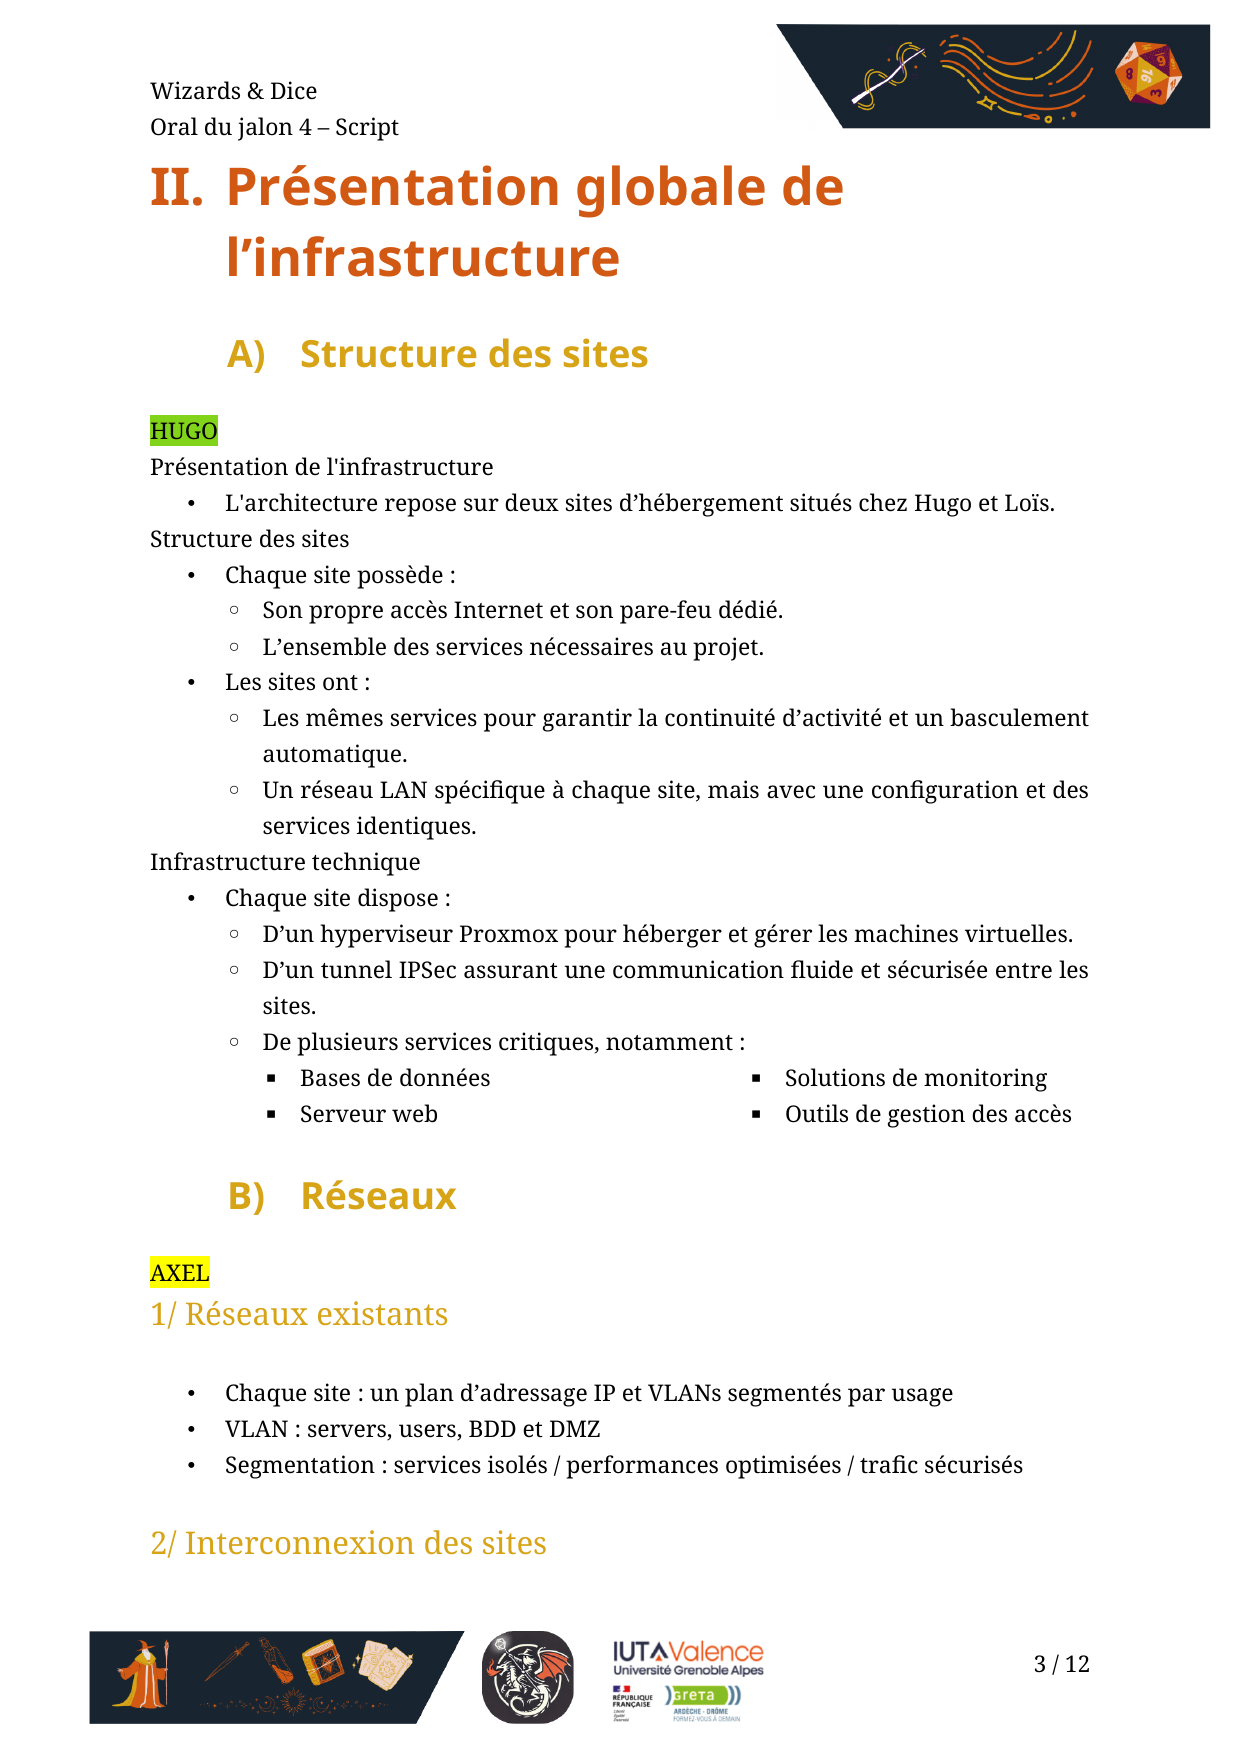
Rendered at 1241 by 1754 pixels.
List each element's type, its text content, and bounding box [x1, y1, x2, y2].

list Solutions de monitoring [747, 1062, 1090, 1093]
list Outils de gestion des accès [747, 1098, 1090, 1129]
text Présentation de l'infrastructure [150, 451, 1090, 482]
list Bases de données [262, 1062, 605, 1093]
list D’un tunnel IPSec assurant une communication fluide et sécurisée entre les sites. [225, 954, 1090, 1021]
list Chaque site dispose : [187, 882, 1090, 913]
list L’ensemble des services nécessaires au projet. [225, 630, 1090, 662]
list Chaque site possède : [187, 558, 1090, 590]
subtitle Présentation globale de l’infrastructure [150, 150, 1090, 292]
list Un réseau LAN spécifique à chaque site, mais avec une configuration et des services identiques. [225, 774, 1090, 841]
text HUGO [150, 415, 1090, 446]
subtitle Réseaux existants [150, 1292, 1090, 1335]
picture [771, 21, 1218, 131]
list L'architecture repose sur deux sites d’hébergement situés chez Hugo et Loïs. [187, 487, 1090, 518]
list D’un hyperviseur Proxmox pour héberger et gérer les machines virtuelles. [225, 918, 1090, 949]
text Structure des sites [150, 523, 1090, 554]
list Segmentation : services isolés / performances optimisées / trafic sécurisés [187, 1449, 1090, 1480]
text Infrastructure technique [150, 846, 1090, 877]
subtitle Interconnexion des sites [150, 1521, 1090, 1564]
subtitle Structure des sites [227, 328, 1090, 379]
list Les sites ont : [187, 666, 1090, 698]
list De plusieurs services critiques, notamment : [225, 1026, 1090, 1057]
list Son propre accès Internet et son pare-feu dédié. [225, 594, 1090, 626]
list Serveur web [262, 1098, 605, 1129]
picture [81, 1620, 788, 1733]
text AXEL [150, 1256, 1090, 1288]
subtitle Réseaux [227, 1169, 1090, 1221]
list VLAN : servers, users, BDD et DMZ [187, 1413, 1090, 1444]
list Les mêmes services pour garantir la continuité d’activité et un basculement automatique. [225, 702, 1090, 769]
list Chaque site : un plan d’adressage IP et VLANs segmentés par usage [187, 1377, 1090, 1408]
